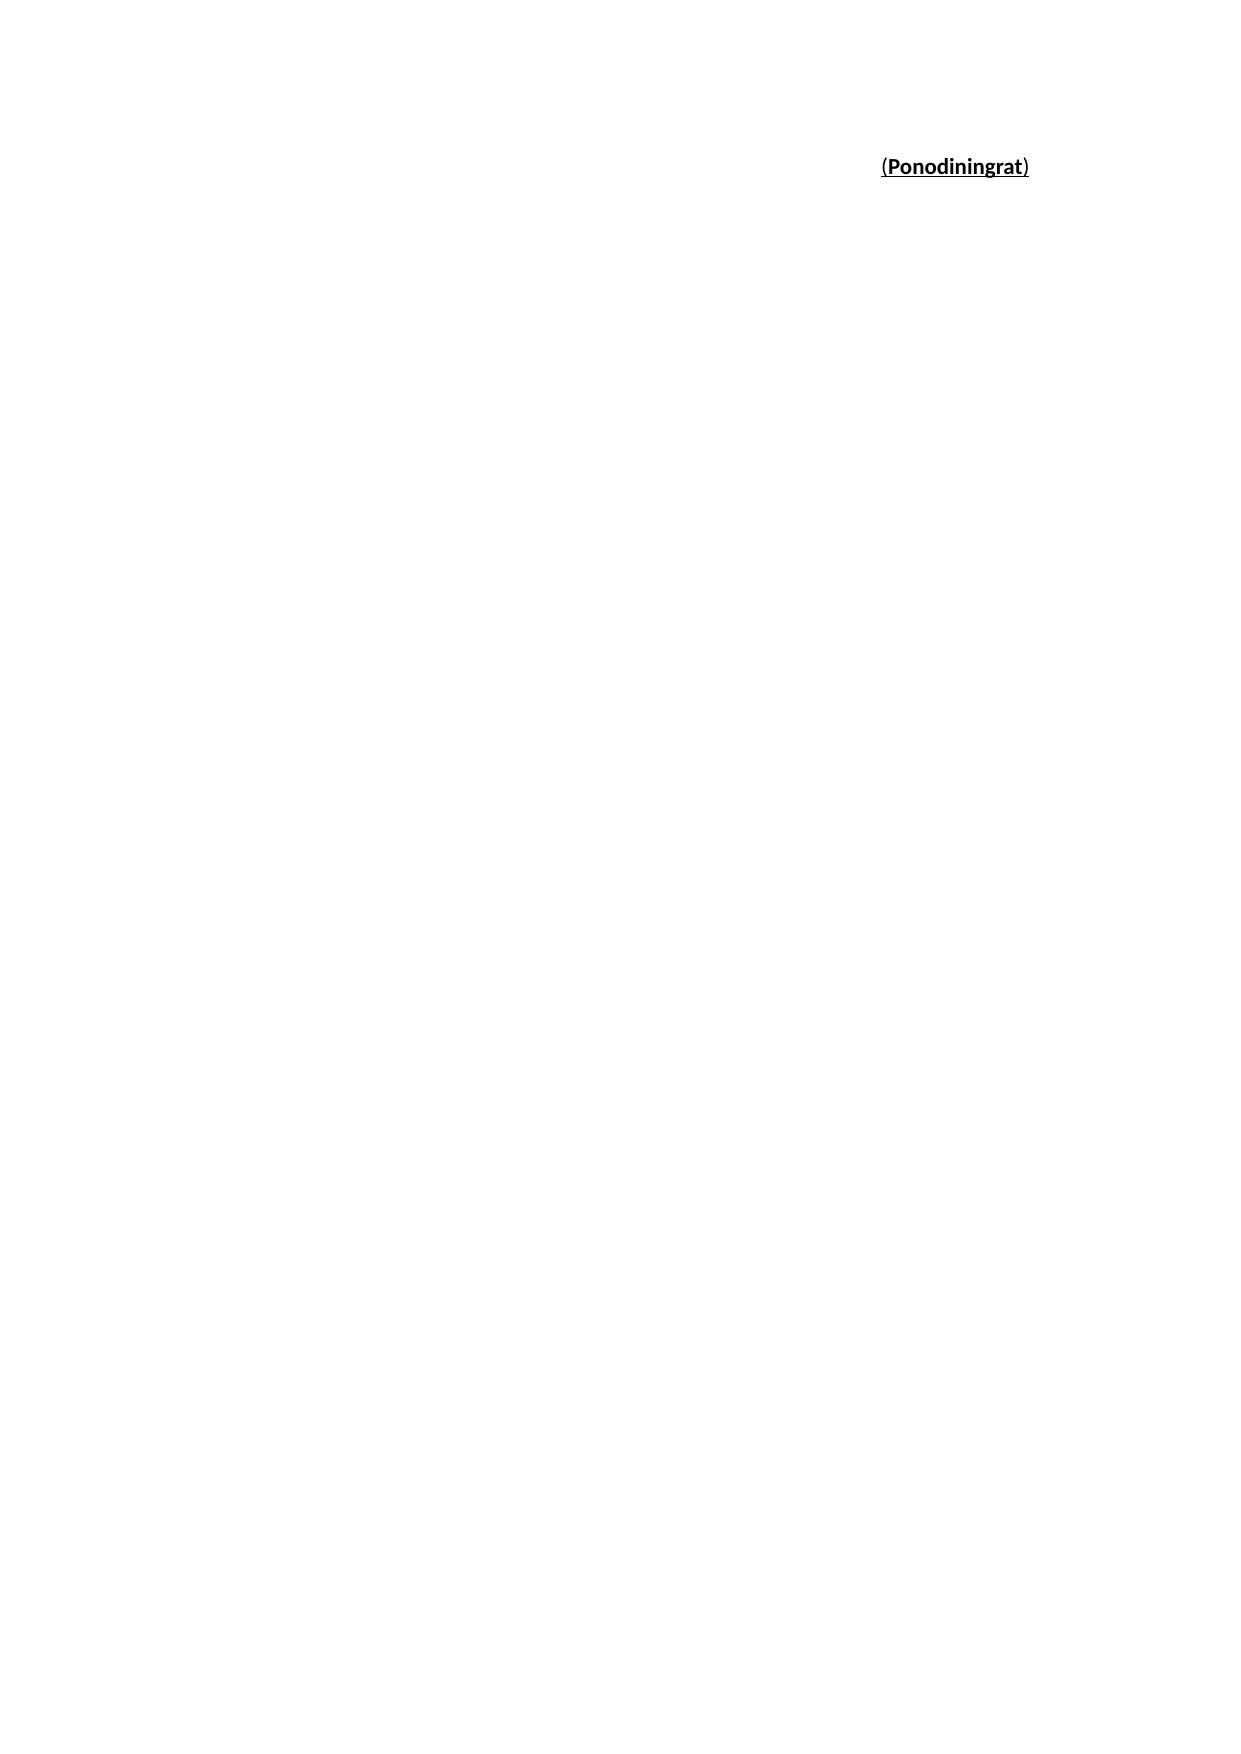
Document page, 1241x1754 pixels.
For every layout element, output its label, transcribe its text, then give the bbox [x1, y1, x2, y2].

table_header [453, 146, 788, 214]
table_header [118, 146, 453, 214]
table_header (Ponodiningrat) [788, 146, 1122, 214]
